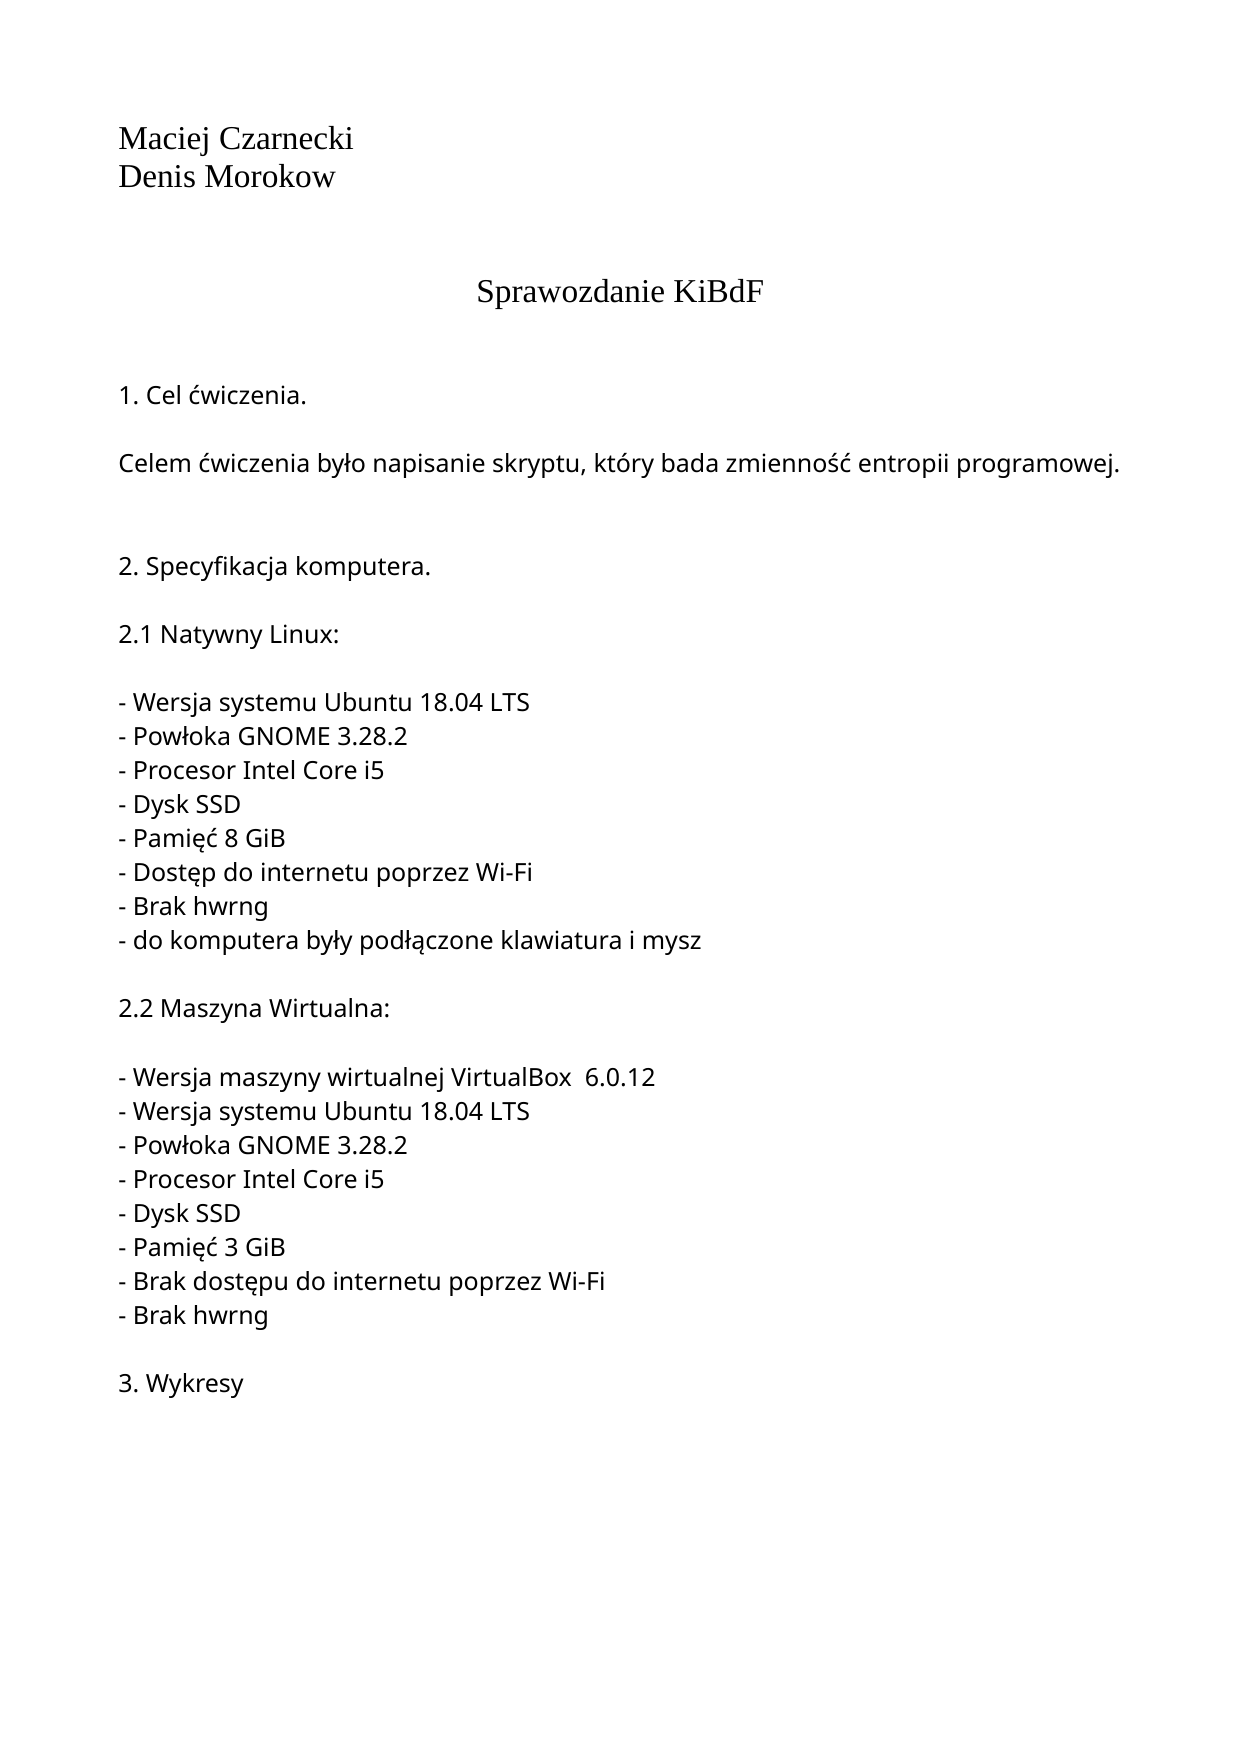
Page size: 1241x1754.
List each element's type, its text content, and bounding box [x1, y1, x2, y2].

text Maciej Czarnecki [118, 118, 1122, 156]
text - Brak hwrng [118, 1298, 1122, 1332]
text 3. Wykresy [118, 1366, 1122, 1400]
text - Dostęp do internetu poprzez Wi-Fi [118, 855, 1122, 889]
text - Brak hwrng [118, 889, 1122, 923]
text 2.2 Maszyna Wirtualna: [118, 991, 1122, 1025]
text 1. Cel ćwiczenia. [118, 378, 1122, 412]
text - do komputera były podłączone klawiatura i mysz [118, 923, 1122, 957]
text - Dysk SSD [118, 787, 1122, 821]
text - Dysk SSD [118, 1195, 1122, 1229]
text - Wersja systemu Ubuntu 18.04 LTS [118, 684, 1122, 718]
text - Procesor Intel Core i5 [118, 1161, 1122, 1195]
text - Brak dostępu do internetu poprzez Wi-Fi [118, 1263, 1122, 1298]
text - Procesor Intel Core i5 [118, 753, 1122, 787]
text - Powłoka GNOME 3.28.2 [118, 1127, 1122, 1161]
text 2.1 Natywny Linux: [118, 616, 1122, 650]
text Sprawozdanie KiBdF [118, 271, 1122, 310]
text - Pamięć 8 GiB [118, 821, 1122, 855]
text - Pamięć 3 GiB [118, 1229, 1122, 1263]
text - Powłoka GNOME 3.28.2 [118, 718, 1122, 753]
text 2. Specyfikacja komputera. [118, 548, 1122, 582]
text - Wersja maszyny wirtualnej VirtualBox 6.0.12 [118, 1059, 1122, 1093]
text - Wersja systemu Ubuntu 18.04 LTS [118, 1093, 1122, 1127]
text Denis Morokow [118, 156, 1122, 195]
text Celem ćwiczenia było napisanie skryptu, który bada zmienność entropii programowej. [118, 446, 1122, 480]
